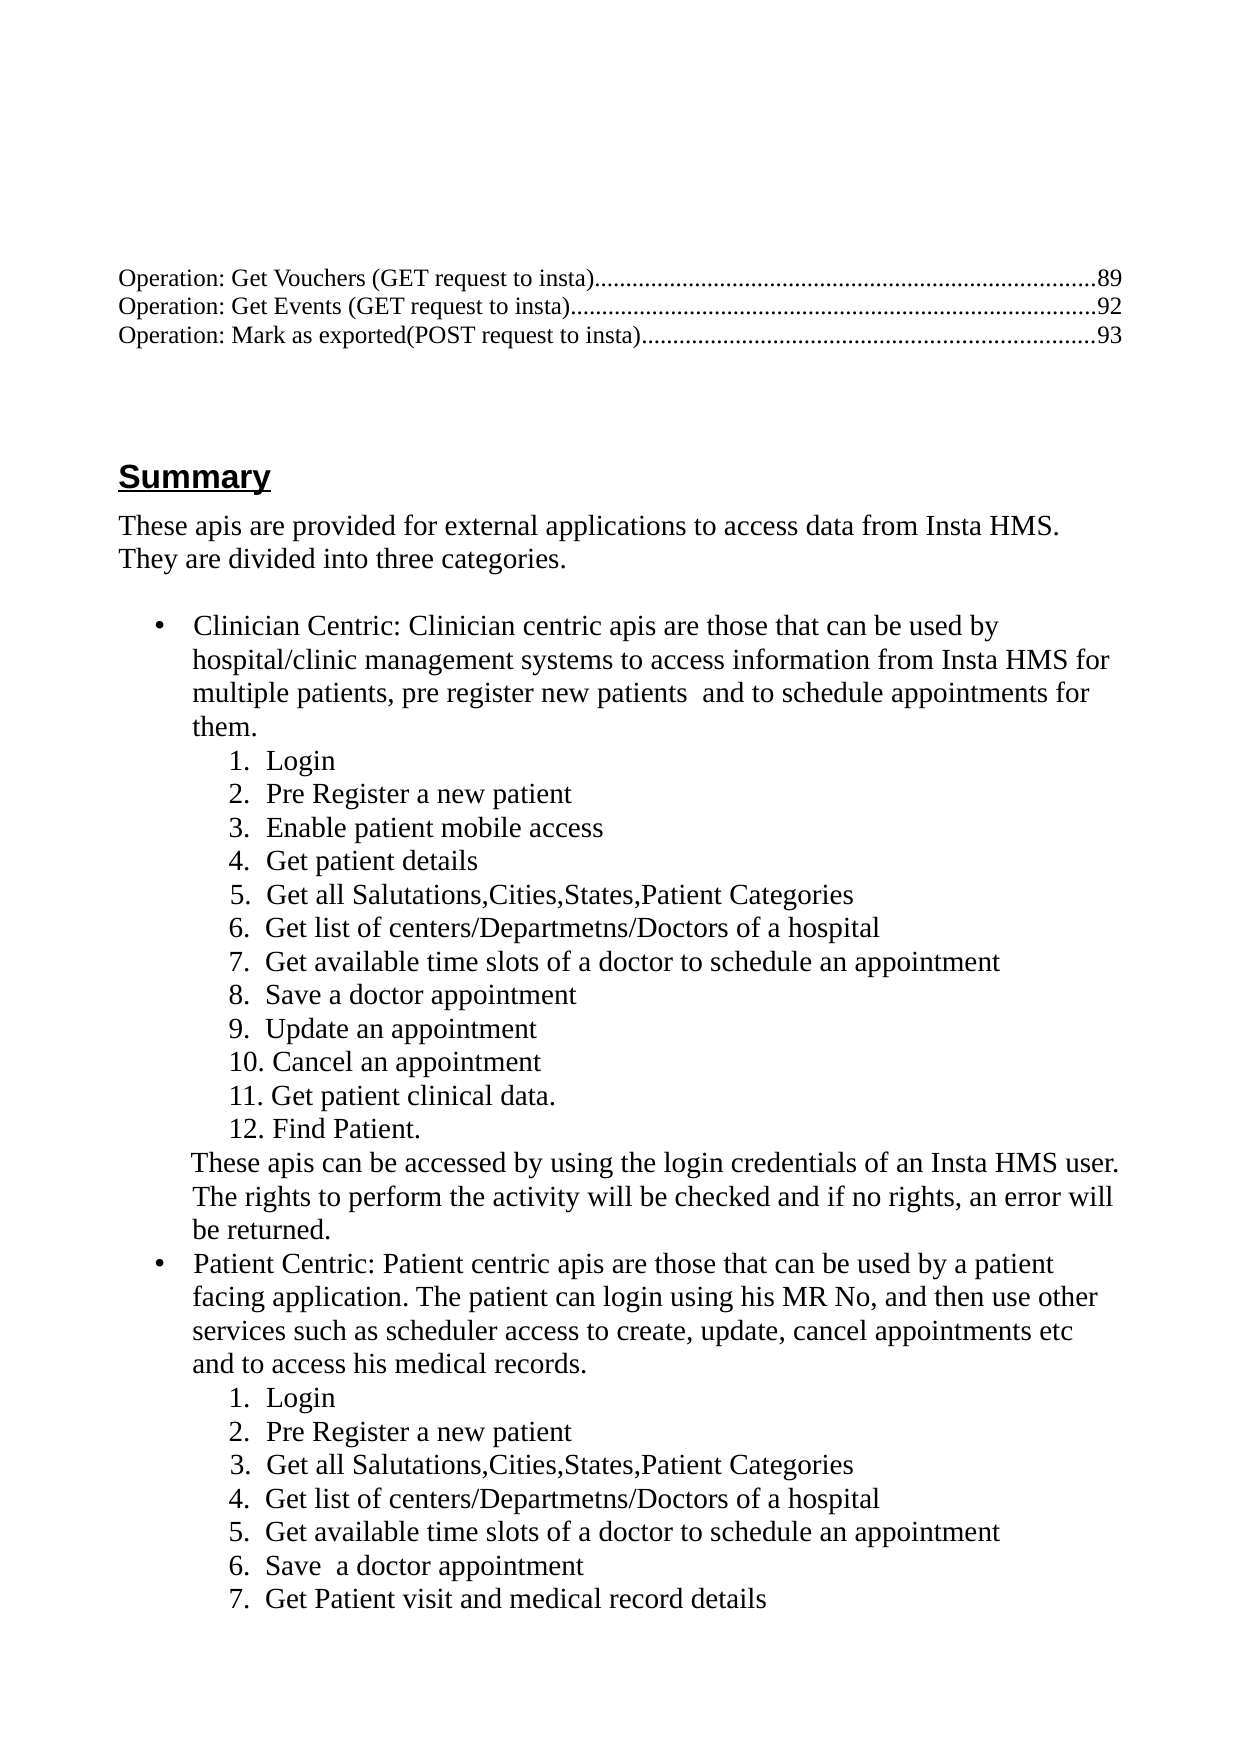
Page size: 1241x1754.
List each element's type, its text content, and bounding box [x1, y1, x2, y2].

list Pre Register a new patient [228, 776, 1122, 810]
text 10. Cancel an appointment [228, 1044, 1122, 1078]
list Enable patient mobile access [228, 810, 1122, 843]
text 4. Get list of centers/Departmetns/Doctors of a hospital [228, 1481, 1122, 1514]
text Operation: Get Events (GET request to insta) 92 [118, 291, 1122, 320]
text 7. Get Patient visit and medical record details [228, 1581, 1122, 1615]
text 11. Get patient clinical data. [228, 1078, 1122, 1112]
list 5. Get all Salutations,Cities,States,Patient Categories [156, 877, 1122, 910]
text Operation: Mark as exported(POST request to insta) 93 [118, 320, 1122, 349]
list 3. Get all Salutations,Cities,States,Patient Categories [192, 1447, 1122, 1481]
list Login [228, 743, 1122, 776]
list Patient Centric: Patient centric apis are those that can be used by a patient facing application. The patient can login using his MR No, and then use other services such as scheduler access to create, update, cancel appointments etc and to access his medical records. [154, 1246, 1122, 1380]
subtitle Summary [118, 457, 1122, 495]
list Login [228, 1380, 1122, 1414]
text Operation: Get Vouchers (GET request to insta) 89 [118, 263, 1122, 291]
text 6. Get list of centers/Departmetns/Doctors of a hospital [228, 910, 1122, 944]
list Get patient details [228, 843, 1122, 877]
text 7. Get available time slots of a doctor to schedule an appointment [228, 944, 1122, 977]
text 8. Save a doctor appointment [228, 977, 1122, 1011]
list Clinician Centric: Clinician centric apis are those that can be used by hospital/clinic management systems to access information from Insta HMS for multiple patients, pre register new patients and to schedule appointments for them. [154, 608, 1122, 743]
text 6. Save a doctor appointment [228, 1548, 1122, 1581]
text 12. Find Patient. [228, 1112, 1122, 1145]
list Pre Register a new patient [228, 1414, 1122, 1447]
text 5. Get available time slots of a doctor to schedule an appointment [228, 1514, 1122, 1548]
text These apis can be accessed by using the login credentials of an Insta HMS user. The rights to perform the activity will be checked and if no rights, an error will be returned. [154, 1145, 1122, 1246]
text These apis are provided for external applications to access data from Insta HMS. They are divided into three categories. [118, 508, 1122, 575]
text 9. Update an appointment [228, 1011, 1122, 1044]
